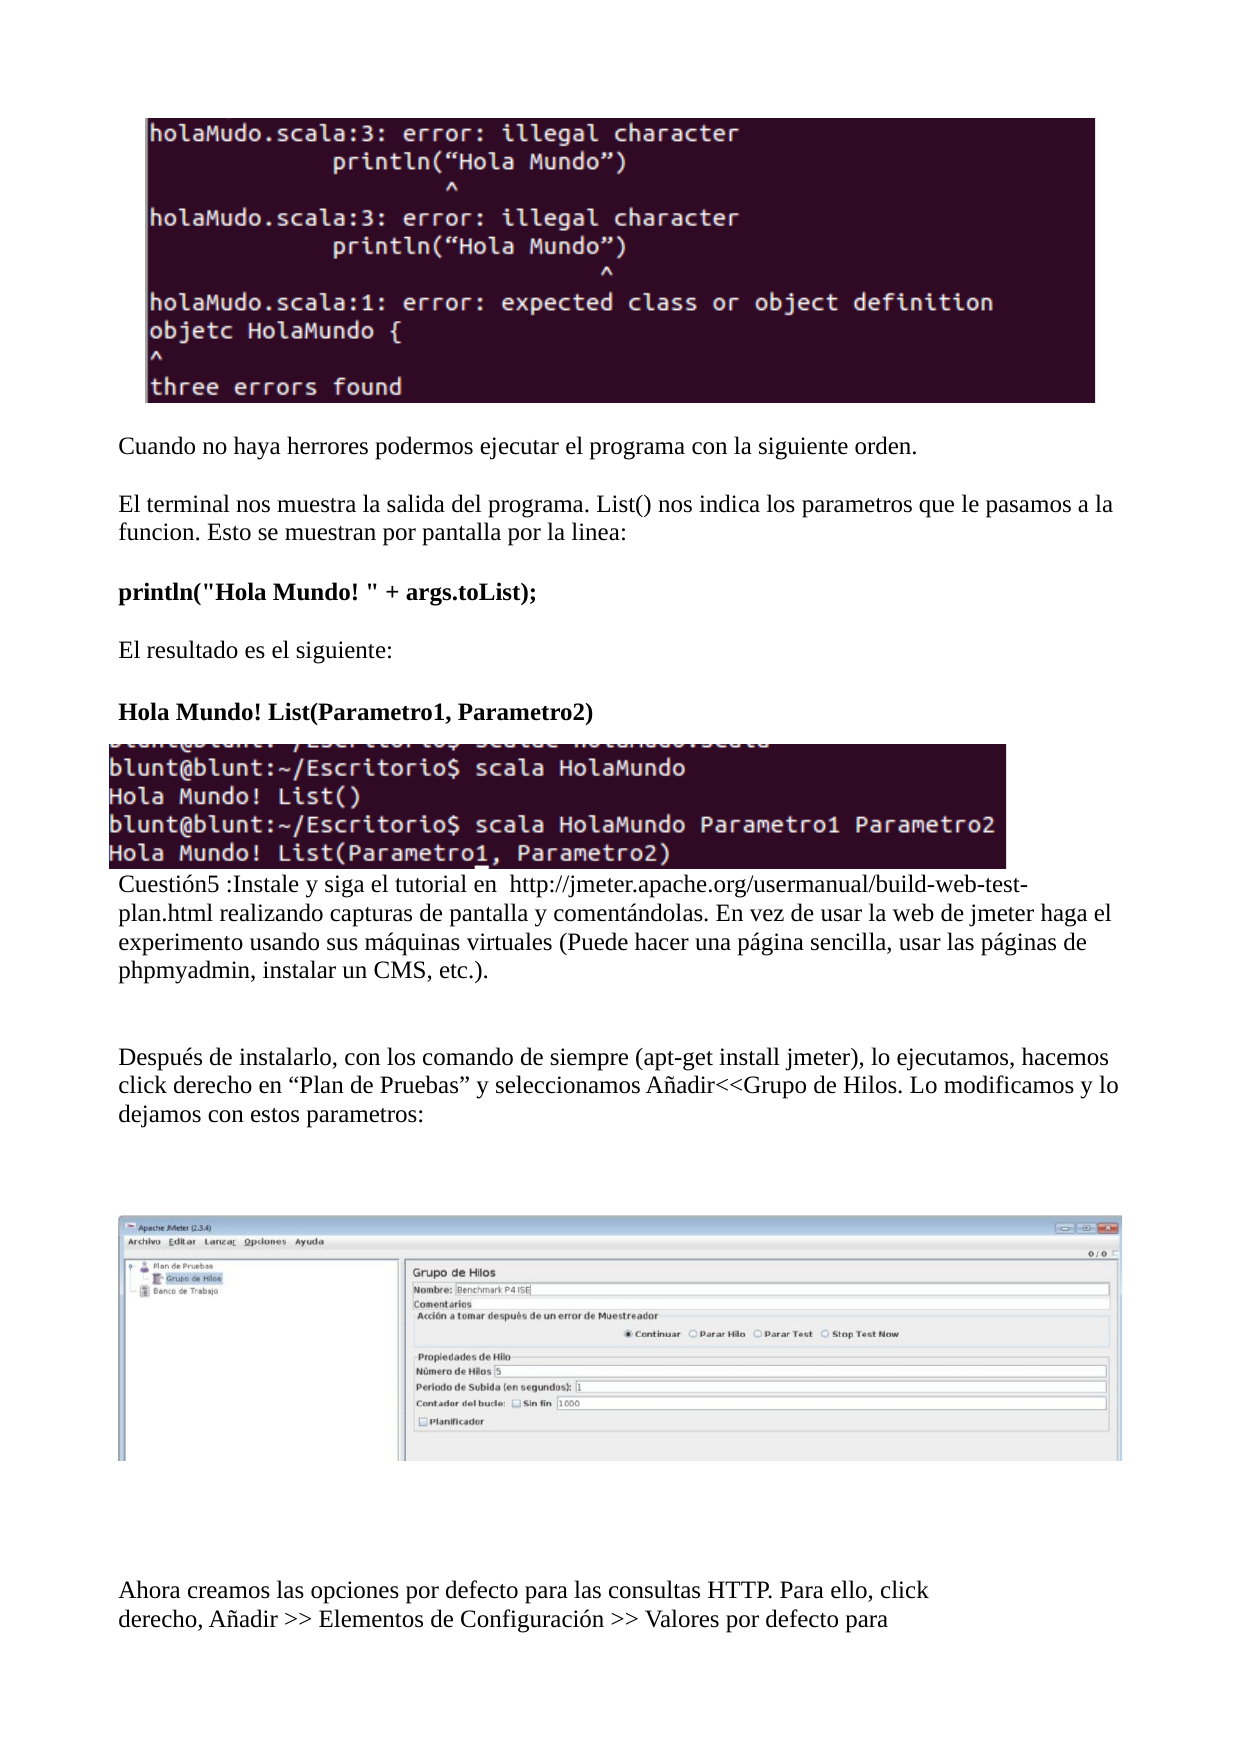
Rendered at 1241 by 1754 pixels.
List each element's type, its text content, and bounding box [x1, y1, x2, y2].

text El resultado es el siguiente: [118, 606, 1122, 664]
text Ahora creamos las opciones por defecto para las consultas HTTP. Para ello, click [118, 1576, 1122, 1604]
text Hola Mundo! List(Parametro1, Parametro2) [118, 695, 1122, 726]
picture [145, 118, 1096, 403]
text Cuestión5 :Instale y siga el tutorial en http://jmeter.apache.org/usermanual/build-web-test-plan.html realizando capturas de pantalla y comentándolas. En vez de usar la web de jmeter haga el experimento usando sus máquinas virtuales (Puede hacer una página sencilla, usar las páginas de phpmyadmin, instalar un CMS, etc.). [118, 841, 1122, 984]
text El terminal nos muestra la salida del programa. List() nos indica los parametros que le pasamos a la funcion. Esto se muestran por pantalla por la linea: [118, 489, 1122, 546]
picture [118, 1214, 1123, 1461]
text Cuando no haya herrores podermos ejecutar el programa con la siguiente orden. [118, 431, 1122, 460]
text println("Hola Mundo! " + args.toList); [118, 575, 1122, 606]
picture [109, 744, 1007, 869]
text derecho, Añadir >> Elementos de Configuración >> Valores por defecto para [118, 1604, 1122, 1633]
text Después de instalarlo, con los comando de siempre (apt-get install jmeter), lo ejecutamos, hacemos click derecho en “Plan de Pruebas” y seleccionamos Añadir<<Grupo de Hilos. Lo modificamos y lo dejamos con estos parametros: [118, 1042, 1122, 1128]
